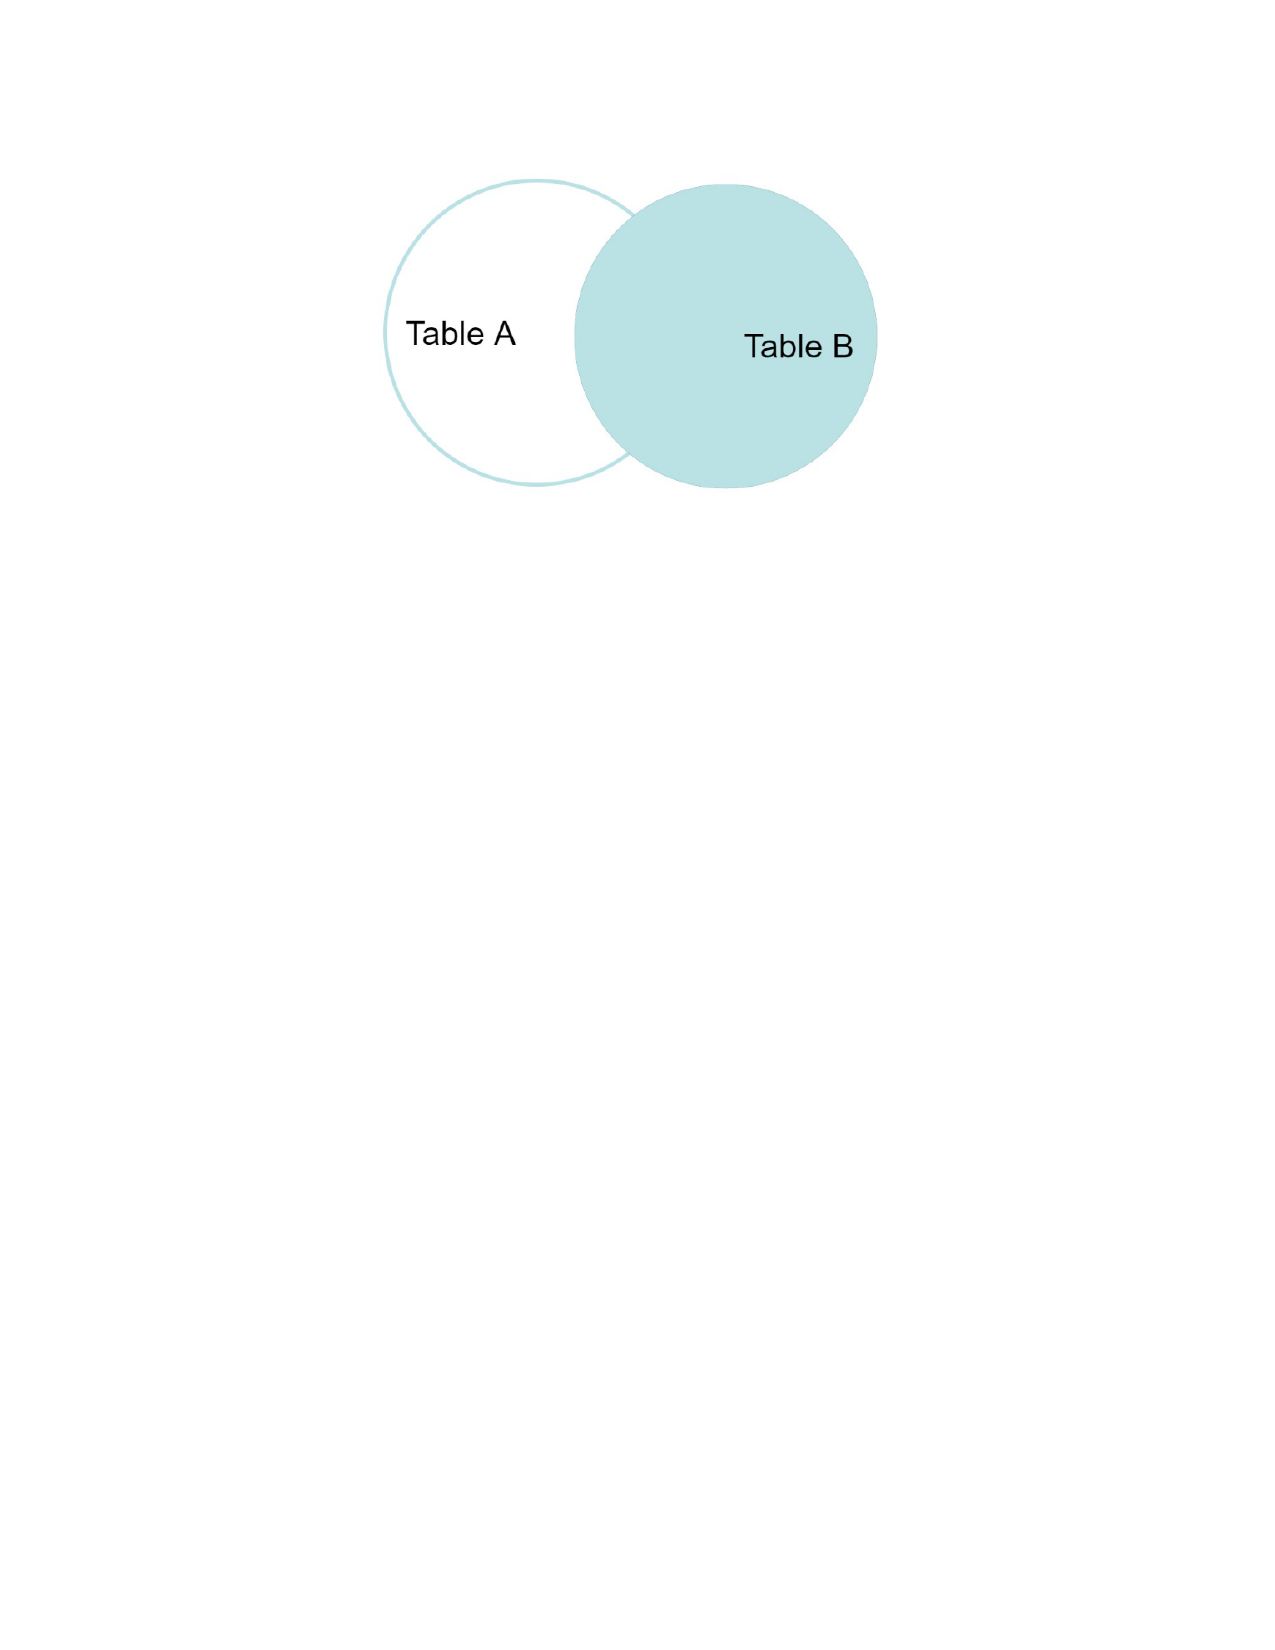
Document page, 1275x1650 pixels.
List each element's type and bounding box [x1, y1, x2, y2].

picture [362, 150, 913, 508]
